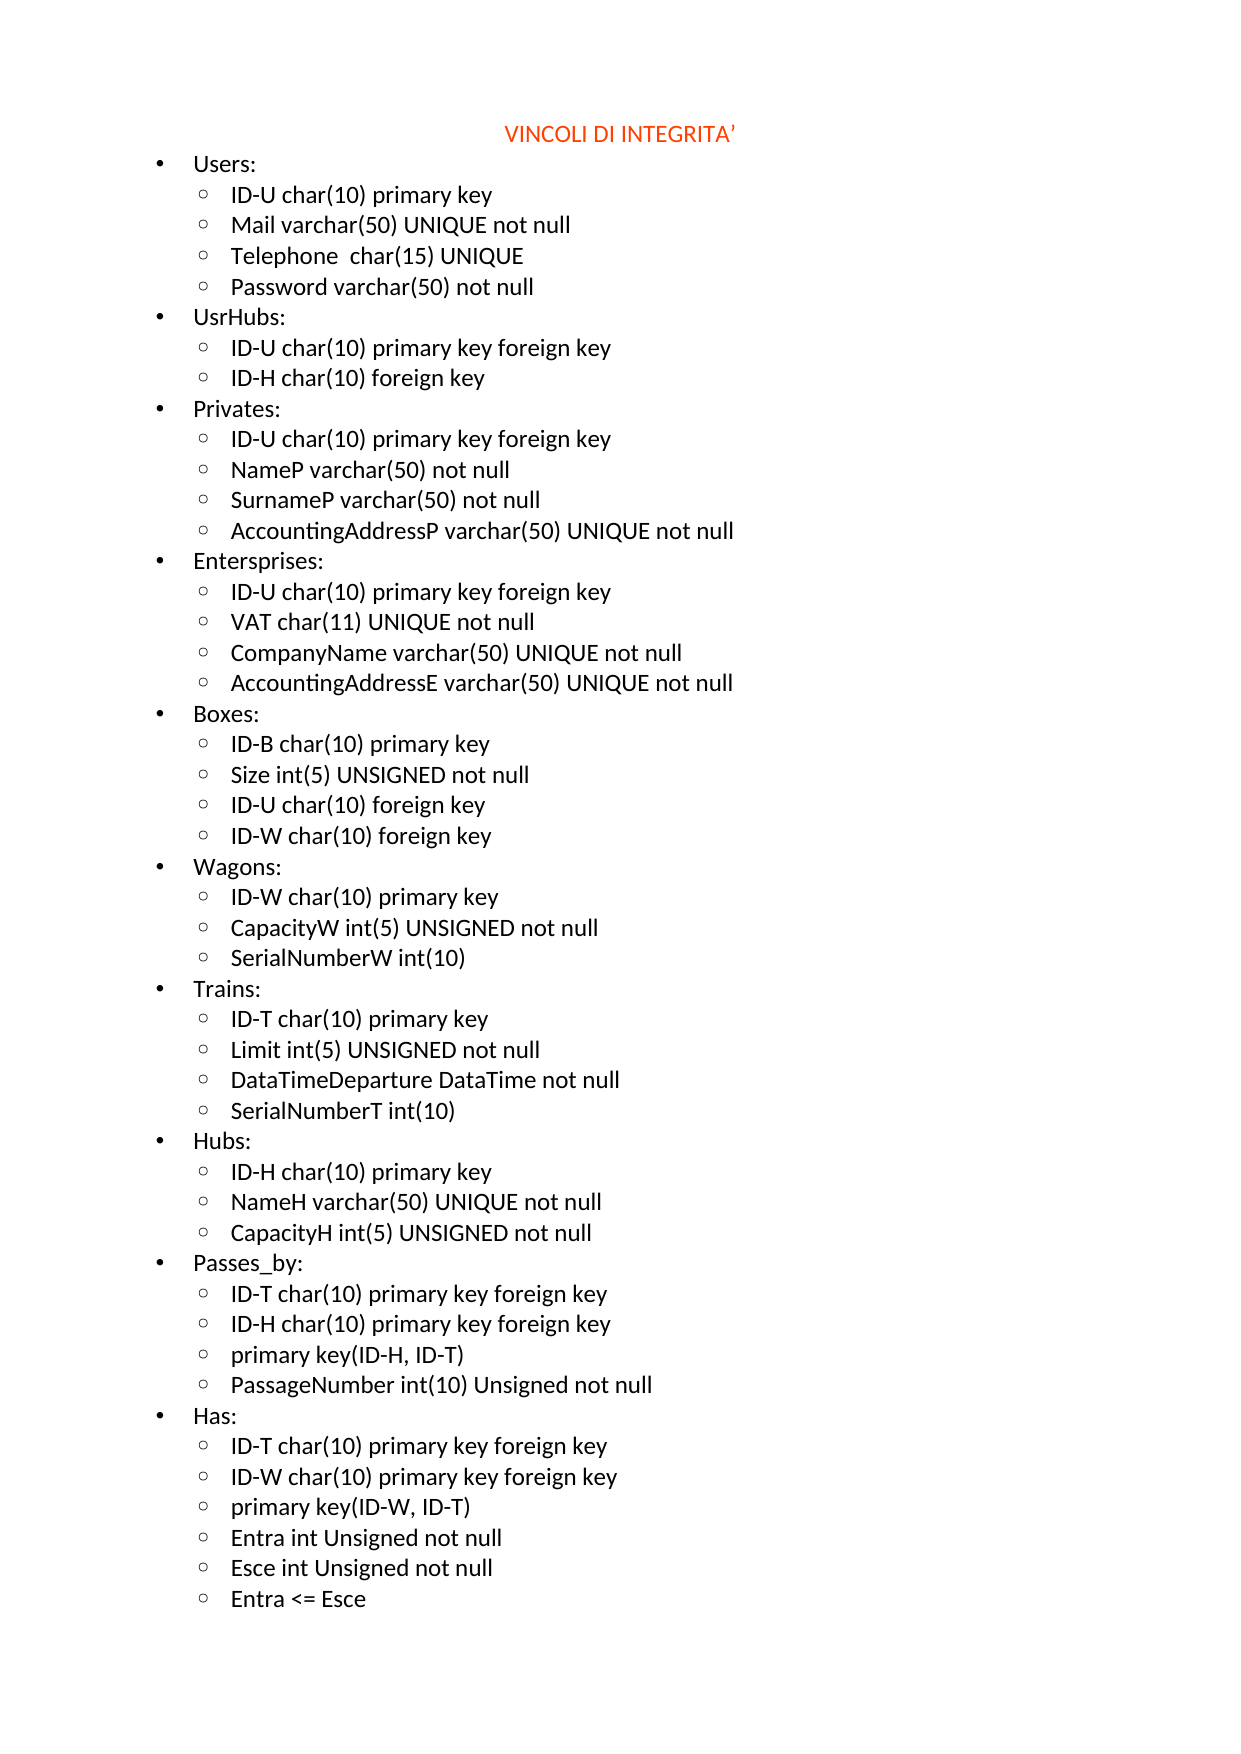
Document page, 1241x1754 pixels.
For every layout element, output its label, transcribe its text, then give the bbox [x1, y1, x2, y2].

list NameH varchar(50) UNIQUE not null [193, 1186, 1122, 1217]
list AccountingAddressP varchar(50) UNIQUE not null [193, 515, 1122, 545]
list ID-U char(10) primary key [193, 179, 1122, 210]
list ID-T char(10) primary key [193, 1003, 1122, 1034]
list primary key(ID-H, ID-T) [193, 1339, 1122, 1369]
list ID-B char(10) primary key [193, 728, 1122, 759]
list ID-W char(10) primary key [193, 881, 1122, 912]
list Entersprises: [156, 545, 1122, 576]
list Privates: [156, 393, 1122, 423]
list SerialNumberT int(10) [193, 1095, 1122, 1125]
list ID-U char(10) foreign key [193, 789, 1122, 820]
list ID-H char(10) foreign key [193, 362, 1122, 393]
list Passes_by: [156, 1247, 1122, 1278]
list VAT char(11) UNIQUE not null [193, 606, 1122, 637]
list ID-W char(10) primary key foreign key [193, 1461, 1122, 1492]
list SurnameP varchar(50) not null [193, 484, 1122, 515]
list ID-U char(10) primary key foreign key [193, 576, 1122, 606]
list CapacityH int(5) UNSIGNED not null [193, 1217, 1122, 1247]
list ID-T char(10) primary key foreign key [193, 1431, 1122, 1461]
list ID-T char(10) primary key foreign key [193, 1278, 1122, 1308]
text VINCOLI DI INTEGRITA’ [118, 118, 1122, 149]
list Has: [156, 1400, 1122, 1431]
list CapacityW int(5) UNSIGNED not null [193, 912, 1122, 942]
list Entra int Unsigned not null [193, 1522, 1122, 1553]
list NameP varchar(50) not null [193, 454, 1122, 484]
list PassageNumber int(10) Unsigned not null [193, 1369, 1122, 1400]
list ID-W char(10) foreign key [193, 820, 1122, 851]
list Trains: [156, 973, 1122, 1003]
list ID-H char(10) primary key foreign key [193, 1308, 1122, 1339]
list primary key(ID-W, ID-T) [193, 1492, 1122, 1522]
list Telephone char(15) UNIQUE [193, 240, 1122, 271]
list Entra <= Esce [193, 1583, 1122, 1614]
list SerialNumberW int(10) [193, 942, 1122, 973]
list Users: [156, 149, 1122, 179]
list Boxes: [156, 698, 1122, 728]
list Hubs: [156, 1125, 1122, 1156]
list Password varchar(50) not null [193, 271, 1122, 301]
list Wagons: [156, 851, 1122, 881]
list DataTimeDeparture DataTime not null [193, 1064, 1122, 1095]
list ID-U char(10) primary key foreign key [193, 332, 1122, 362]
list ID-U char(10) primary key foreign key [193, 423, 1122, 454]
list CompanyName varchar(50) UNIQUE not null [193, 637, 1122, 667]
list AccountingAddressE varchar(50) UNIQUE not null [193, 667, 1122, 698]
list ID-H char(10) primary key [193, 1156, 1122, 1186]
list Mail varchar(50) UNIQUE not null [193, 210, 1122, 240]
list Limit int(5) UNSIGNED not null [193, 1034, 1122, 1064]
list UsrHubs: [156, 301, 1122, 332]
list Size int(5) UNSIGNED not null [193, 759, 1122, 789]
list Esce int Unsigned not null [193, 1553, 1122, 1583]
